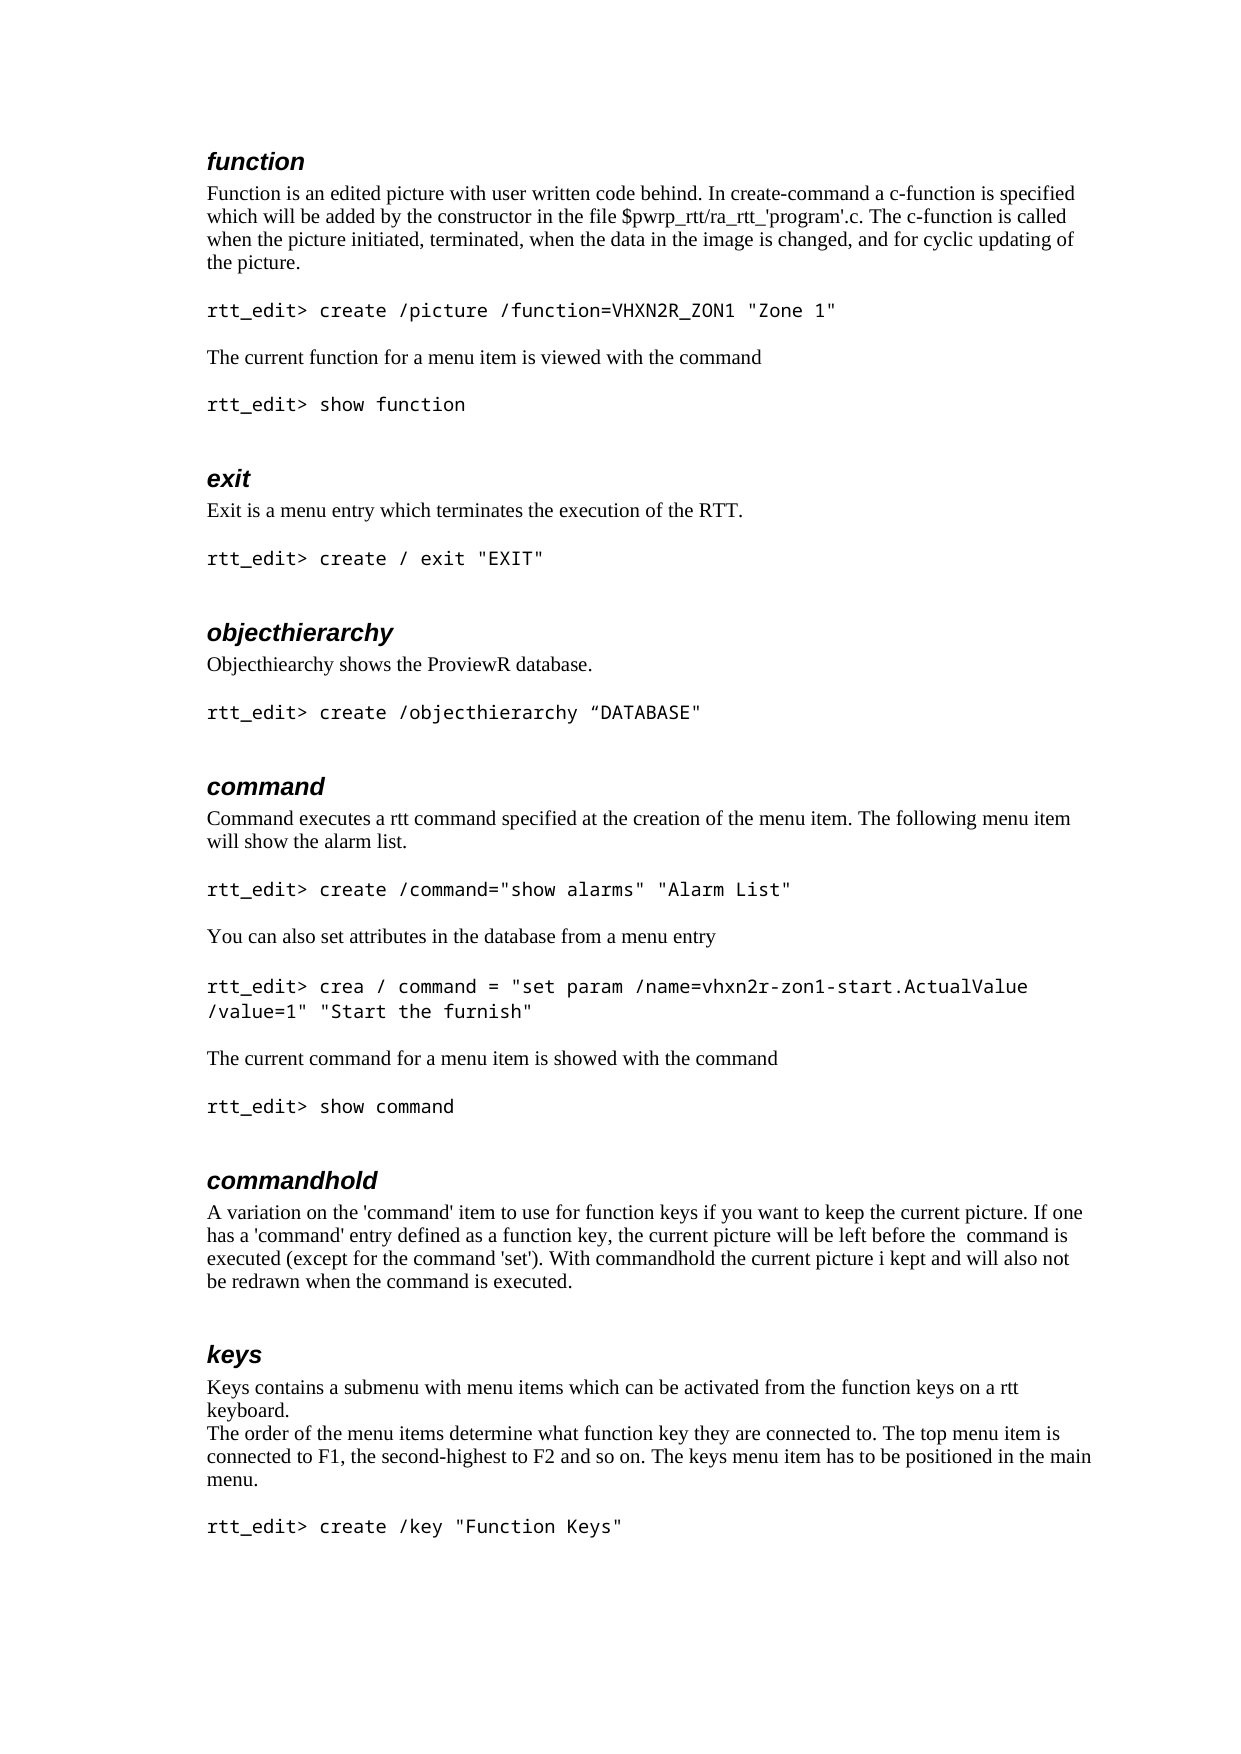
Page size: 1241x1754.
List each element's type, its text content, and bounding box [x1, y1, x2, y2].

text Command executes a rtt command specified at the creation of the menu item. The following menu item will show the alarm list. [207, 807, 1092, 853]
text rtt_edit> create /objecthierarchy “DATABASE" [207, 699, 1092, 725]
text Objecthiearchy shows the ProviewR database. [207, 653, 1092, 676]
text rtt_edit> show function [207, 392, 1092, 417]
subtitle exit [207, 465, 1092, 493]
subtitle function [207, 148, 1092, 176]
subtitle commandhold [207, 1167, 1092, 1195]
text rtt_edit> show command [207, 1093, 1092, 1119]
text The current command for a menu item is showed with the command [207, 1047, 1092, 1070]
text rtt_edit> crea / command = "set param /name=vhxn2r-zon1-start.ActualValue /value=1" "Start the furnish" [207, 973, 1092, 1024]
text rtt_edit> create /picture /function=VHXN2R_ZON1 "Zone 1" [207, 297, 1092, 322]
text You can also set attributes in the database from a menu entry [207, 925, 1092, 948]
subtitle command [207, 773, 1092, 801]
text rtt_edit> create /command="show alarms" "Alarm List" [207, 876, 1092, 902]
text Function is an edited picture with user written code behind. In create-command a c-function is specified which will be added by the constructor in the file $pwrp_rtt/ra_rtt_'program'.c. The c-function is called when the picture initiated, terminated, when the data in the image is changed, and for cyclic updating of the picture. [207, 182, 1092, 274]
text rtt_edit> create / exit "EXIT" [207, 545, 1092, 571]
text The current function for a menu item is viewed with the command [207, 346, 1092, 368]
text Keys contains a submenu with menu items which can be activated from the function keys on a rtt keyboard. [207, 1376, 1092, 1422]
subtitle objecthierarchy [207, 619, 1092, 647]
text The order of the menu items determine what function key they are connected to. The top menu item is connected to F1, the second-highest to F2 and so on. The keys menu item has to be positioned in the main menu. [207, 1422, 1092, 1491]
text rtt_edit> create /key "Function Keys" [207, 1514, 1092, 1539]
text Exit is a menu entry which terminates the execution of the RTT. [207, 499, 1092, 522]
text A variation on the 'command' item to use for function keys if you want to keep the current picture. If one has a 'command' entry defined as a function key, the current picture will be left before the command is executed (except for the command 'set'). With commandhold the current picture i kept and will also not be redrawn when the command is executed. [207, 1201, 1092, 1293]
subtitle keys [207, 1341, 1092, 1369]
